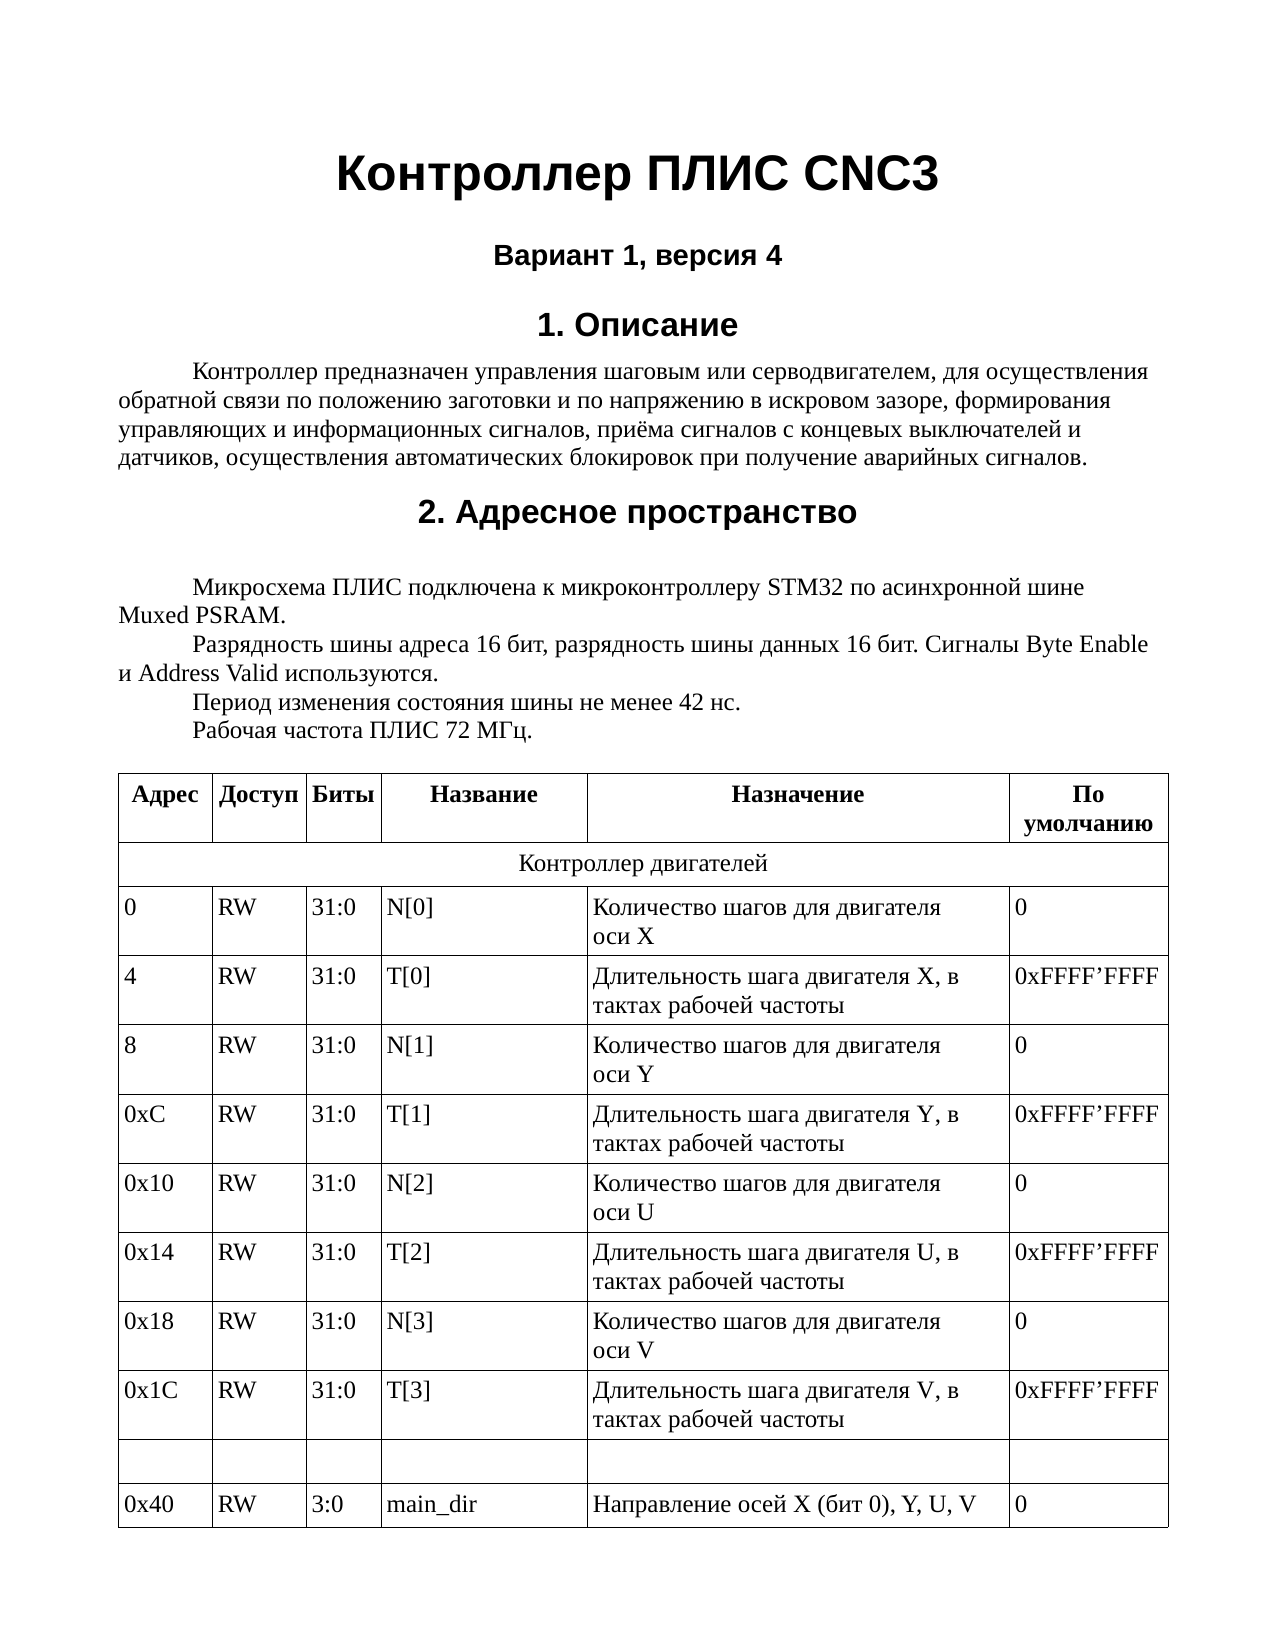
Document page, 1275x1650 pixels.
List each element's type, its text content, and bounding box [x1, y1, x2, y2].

table_cell T[0] [382, 956, 587, 1024]
table_cell Количество шагов для двигателя оси V [588, 1302, 1009, 1370]
table_header Назначение [588, 774, 1009, 842]
table_cell RW [213, 1233, 306, 1301]
table_cell 3:0 [307, 1484, 381, 1527]
table_cell N[0] [382, 887, 587, 955]
table_cell [119, 1440, 212, 1483]
table_cell 31:0 [307, 1164, 381, 1232]
table_cell RW [213, 887, 306, 955]
table_cell T[2] [382, 1233, 587, 1301]
table_cell 0x1C [119, 1371, 212, 1439]
subtitle 2. Адресное пространство [118, 492, 1157, 531]
table_cell 0 [119, 887, 212, 955]
table_cell 0xFFFF’FFFF [1010, 956, 1168, 1024]
table_cell RW [213, 1164, 306, 1232]
table_header Биты [307, 774, 381, 842]
table_cell RW [213, 1302, 306, 1370]
table_cell RW [213, 956, 306, 1024]
table_cell 0x40 [119, 1484, 212, 1527]
table_cell 0xC [119, 1095, 212, 1162]
title Контроллер ПЛИС CNC3 [118, 143, 1157, 201]
table_cell N[2] [382, 1164, 587, 1232]
table_header Адрес [119, 774, 212, 842]
table_cell Контроллер двигателей [119, 843, 1168, 886]
table_cell Длительность шага двигателя V, в тактах рабочей частоты [588, 1371, 1009, 1439]
table_cell Длительность шага двигателя Y, в тактах рабочей частоты [588, 1095, 1009, 1162]
table_cell Количество шагов для двигателя оси X [588, 887, 1009, 955]
table_cell [382, 1440, 587, 1483]
text Микросхема ПЛИС подключена к микроконтроллеру STM32 по асинхронной шине Muxed PSRAM. [118, 572, 1157, 629]
table_cell RW [213, 1095, 306, 1162]
table_cell 31:0 [307, 1095, 381, 1162]
table_cell 31:0 [307, 1233, 381, 1301]
table_cell [588, 1440, 1009, 1483]
table_cell [213, 1440, 306, 1483]
table_cell 0xFFFF’FFFF [1010, 1233, 1168, 1301]
subtitle 1. Описание [118, 305, 1157, 344]
table_cell Направление осей X (бит 0), Y, U, V [588, 1484, 1009, 1527]
text Период изменения состояния шины не менее 42 нс. [118, 687, 1157, 716]
table_cell Длительность шага двигателя X, в тактах рабочей частоты [588, 956, 1009, 1024]
table_cell 0x10 [119, 1164, 212, 1232]
table_cell 31:0 [307, 1302, 381, 1370]
table_cell 31:0 [307, 1025, 381, 1093]
table_cell 0xFFFF’FFFF [1010, 1371, 1168, 1439]
table_cell 0xFFFF’FFFF [1010, 1095, 1168, 1162]
table_cell 4 [119, 956, 212, 1024]
table_cell Длительность шага двигателя U, в тактах рабочей частоты [588, 1233, 1009, 1301]
table_cell Количество шагов для двигателя оси U [588, 1164, 1009, 1232]
table_cell N[3] [382, 1302, 587, 1370]
table_cell main_dir [382, 1484, 587, 1527]
table_cell 0 [1010, 887, 1168, 955]
table_cell 0 [1010, 1302, 1168, 1370]
text Рабочая частота ПЛИС 72 МГц. [118, 716, 1157, 744]
table_cell [307, 1440, 381, 1483]
table_cell [1010, 1440, 1168, 1483]
title Вариант 1, версия 4 [118, 238, 1157, 272]
table_cell 0x18 [119, 1302, 212, 1370]
table_cell Количество шагов для двигателя оси Y [588, 1025, 1009, 1093]
table_cell T[3] [382, 1371, 587, 1439]
table_cell 0 [1010, 1164, 1168, 1232]
table_cell RW [213, 1025, 306, 1093]
text Разрядность шины адреса 16 бит, разрядность шины данных 16 бит. Сигналы Byte Enable и Address Valid используются. [118, 629, 1157, 687]
table_cell 31:0 [307, 887, 381, 955]
table_cell 8 [119, 1025, 212, 1093]
table_cell RW [213, 1371, 306, 1439]
table_cell 0x14 [119, 1233, 212, 1301]
table_cell 31:0 [307, 956, 381, 1024]
table_header Доступ [213, 774, 306, 842]
table_cell 0 [1010, 1484, 1168, 1527]
table_cell N[1] [382, 1025, 587, 1093]
table_cell 0 [1010, 1025, 1168, 1093]
table_cell RW [213, 1484, 306, 1527]
table_header По умолчанию [1010, 774, 1168, 842]
text Контроллер предназначен управления шаговым или серводвигателем, для осуществления обратной связи по положению заготовки и по напряжению в искровом зазоре, формирования управляющих и информационных сигналов, приёма сигналов с концевых выключателей и датчиков, осуществления автоматических блокировок при получение аварийных сигналов. [118, 356, 1157, 471]
table_cell 31:0 [307, 1371, 381, 1439]
table_cell T[1] [382, 1095, 587, 1162]
table_header Название [382, 774, 587, 842]
